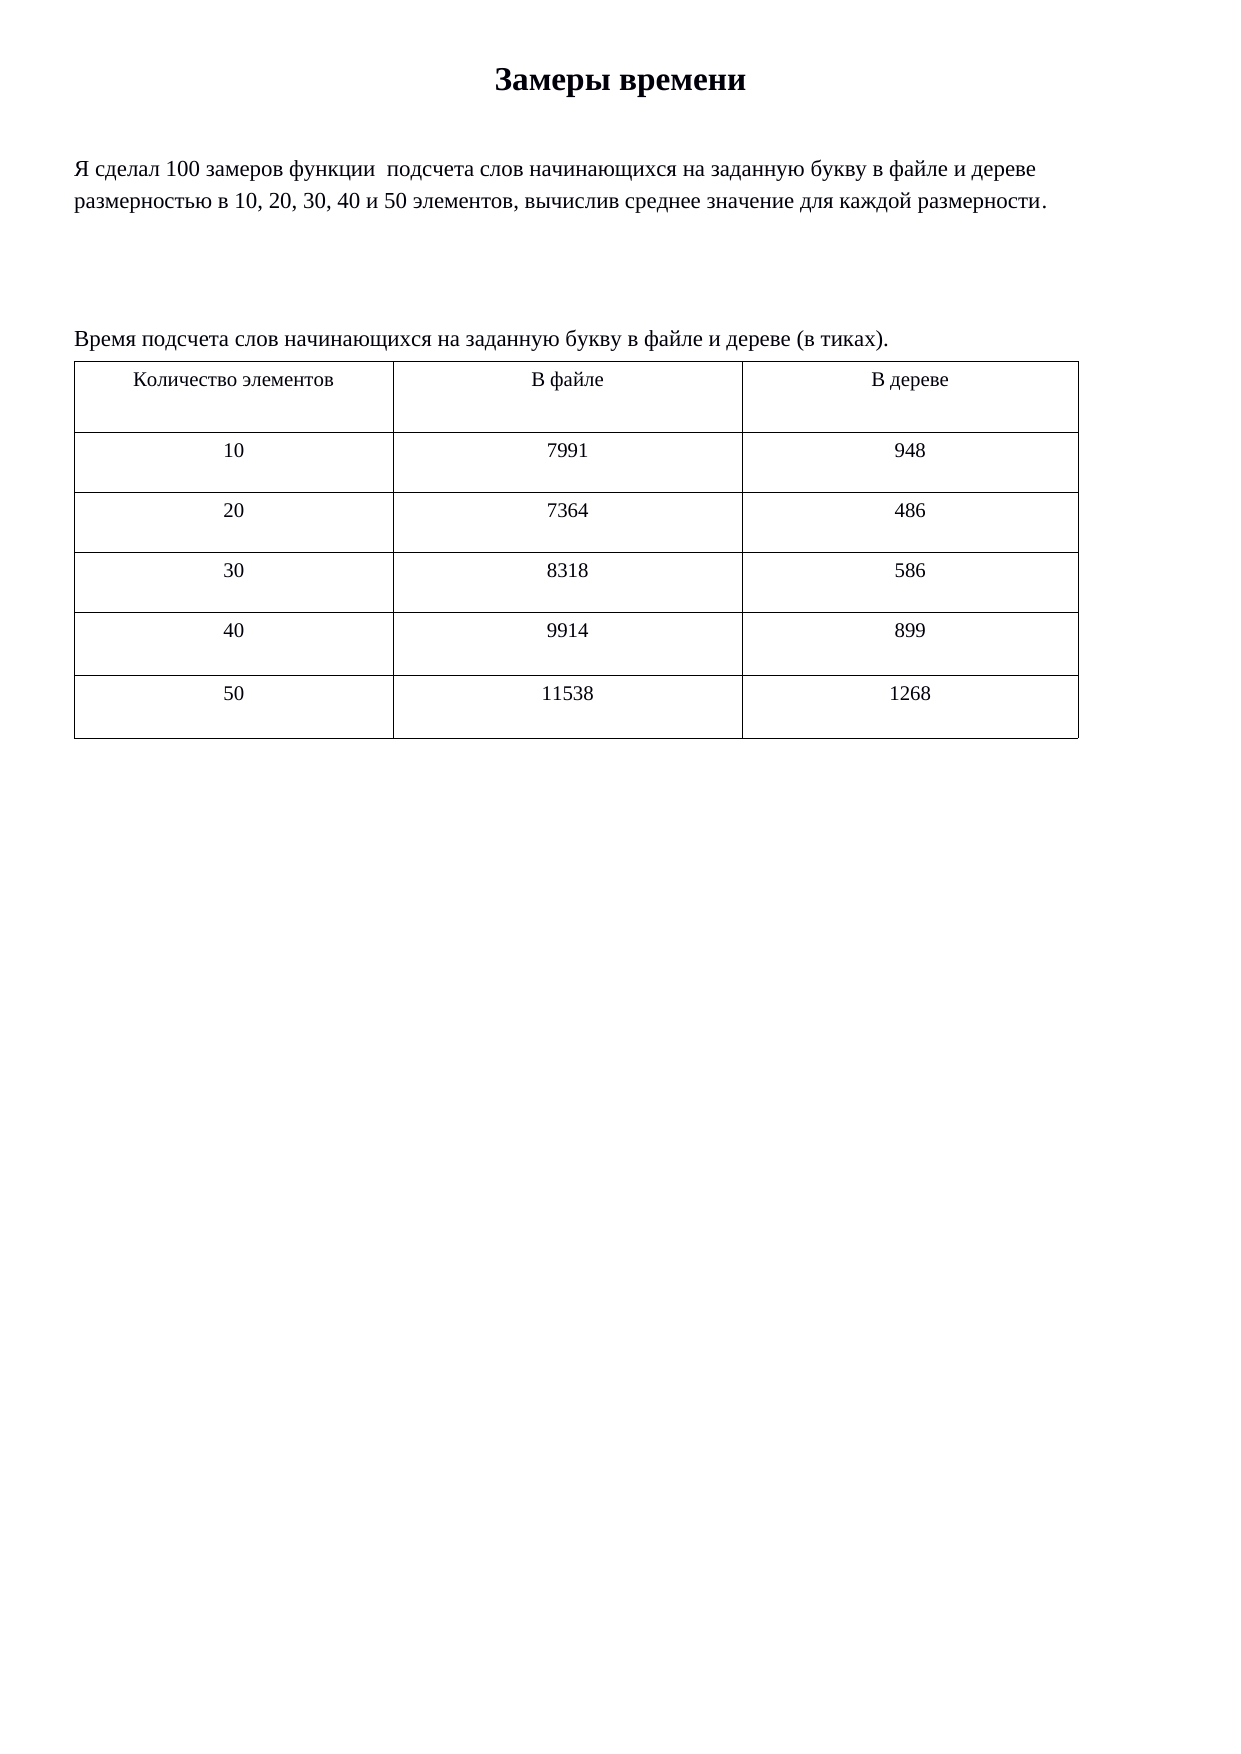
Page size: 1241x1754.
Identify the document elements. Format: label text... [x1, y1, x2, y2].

table_cell 948 [743, 433, 1078, 492]
table_cell 10 [75, 433, 393, 492]
table_cell 7364 [394, 493, 742, 552]
table_header В файле [394, 362, 742, 432]
table_cell 899 [743, 613, 1078, 675]
table_cell 586 [743, 553, 1078, 612]
table_cell 486 [743, 493, 1078, 552]
table_cell 20 [75, 493, 393, 552]
table_header В дереве [743, 362, 1078, 432]
table_cell 40 [75, 613, 393, 675]
table_cell 9914 [394, 613, 742, 675]
table_cell 50 [75, 676, 393, 738]
text Время подсчета слов начинающихся на заданную букву в файле и дереве (в тиках). [74, 325, 1167, 352]
table_cell 1268 [743, 676, 1078, 738]
table_cell 8318 [394, 553, 742, 612]
table_header Количество элементов [75, 362, 393, 432]
table_cell 7991 [394, 433, 742, 492]
text Замеры времени [74, 59, 1167, 97]
text Я сделал 100 замеров функции подсчета слов начинающихся на заданную букву в файле и дереве размерностью в 10, 20, 30, 40 и 50 элементов, вычислив среднее значение для каждой размерности. [74, 155, 1167, 213]
table_cell 11538 [394, 676, 742, 738]
table_cell 30 [75, 553, 393, 612]
